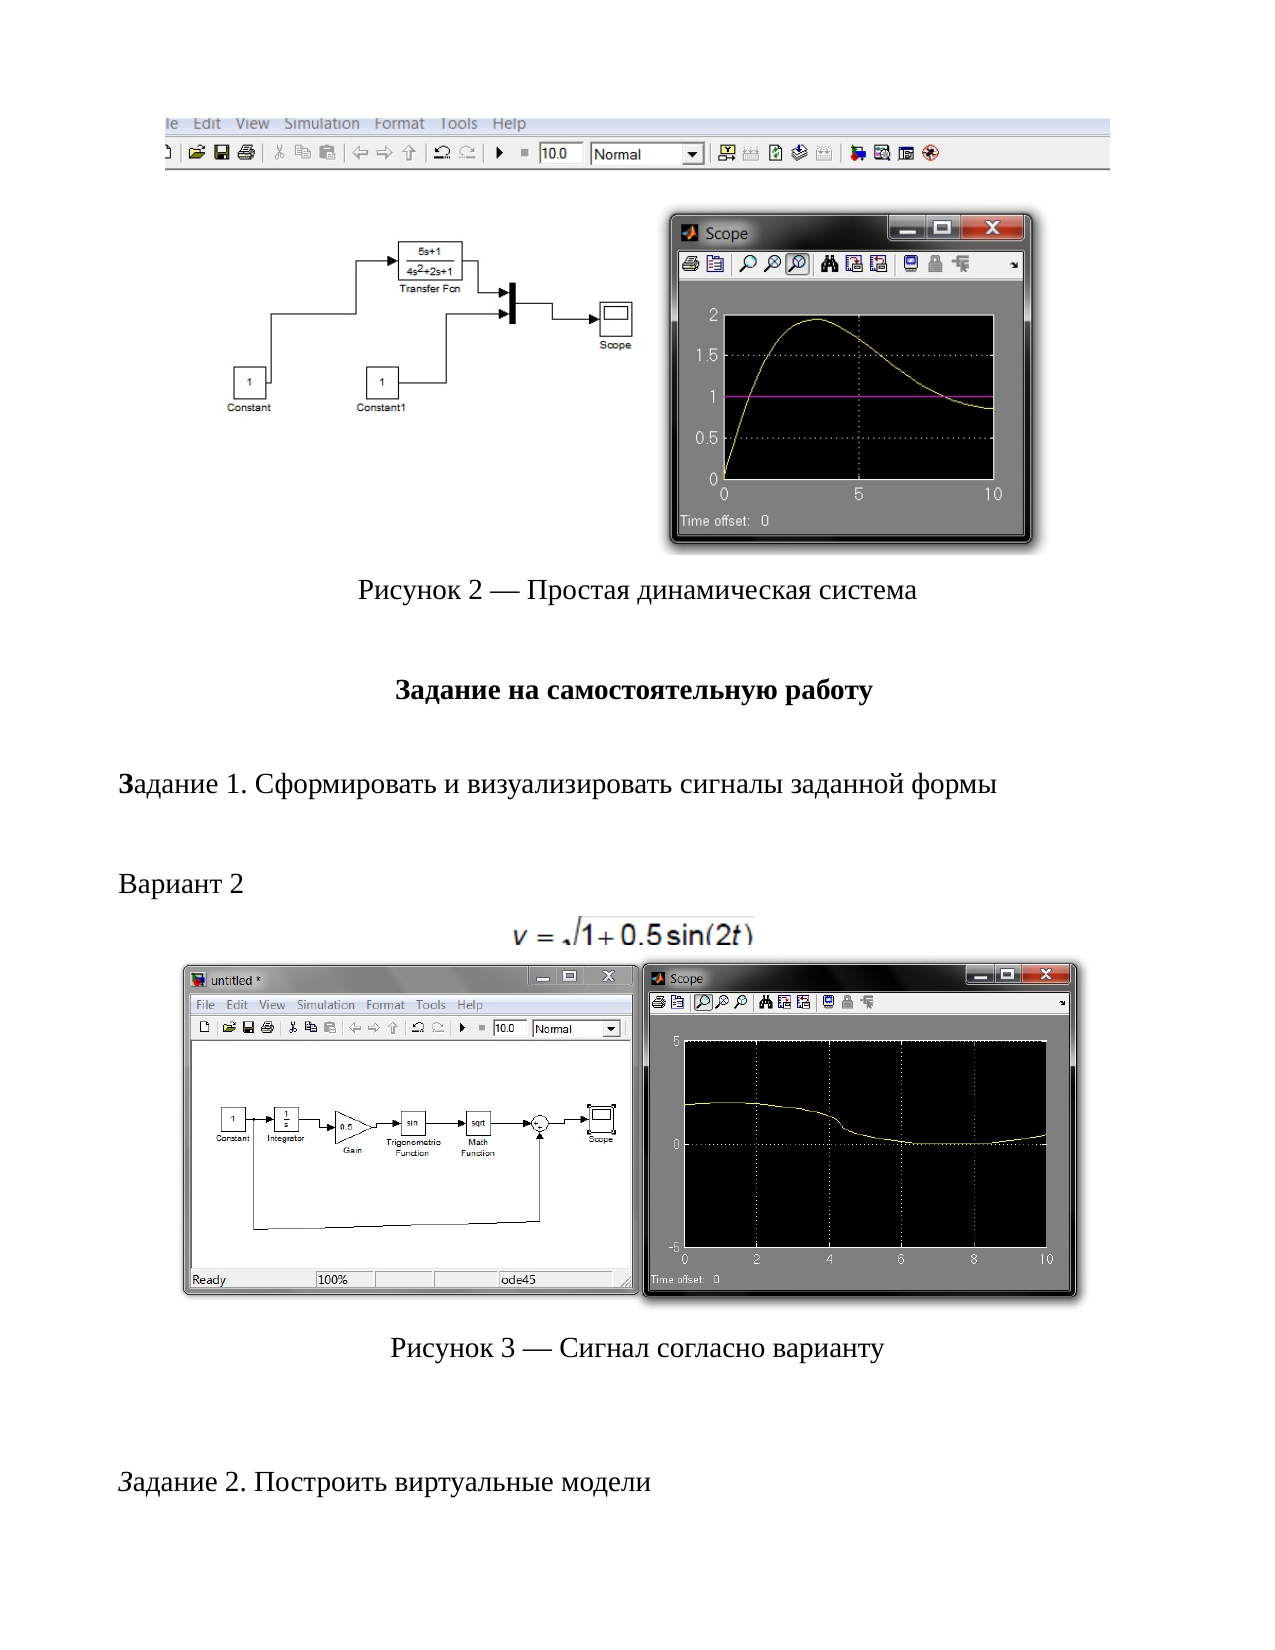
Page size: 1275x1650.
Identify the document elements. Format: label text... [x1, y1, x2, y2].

text Задание 2. Построить виртуальные модели [118, 1464, 1157, 1497]
text Задание 1. Сформировать и визуализировать сигналы заданной формы [118, 766, 1157, 799]
text Вариант 2 [118, 866, 1157, 900]
text Задание на самостоятельную работу [118, 672, 1157, 706]
picture [171, 916, 773, 1330]
text Рисунок 2 — Простая динамическая система [118, 118, 1157, 605]
text Рисунок 3 — Сигнал согласно варианту [118, 946, 1157, 1363]
picture [165, 118, 349, 329]
